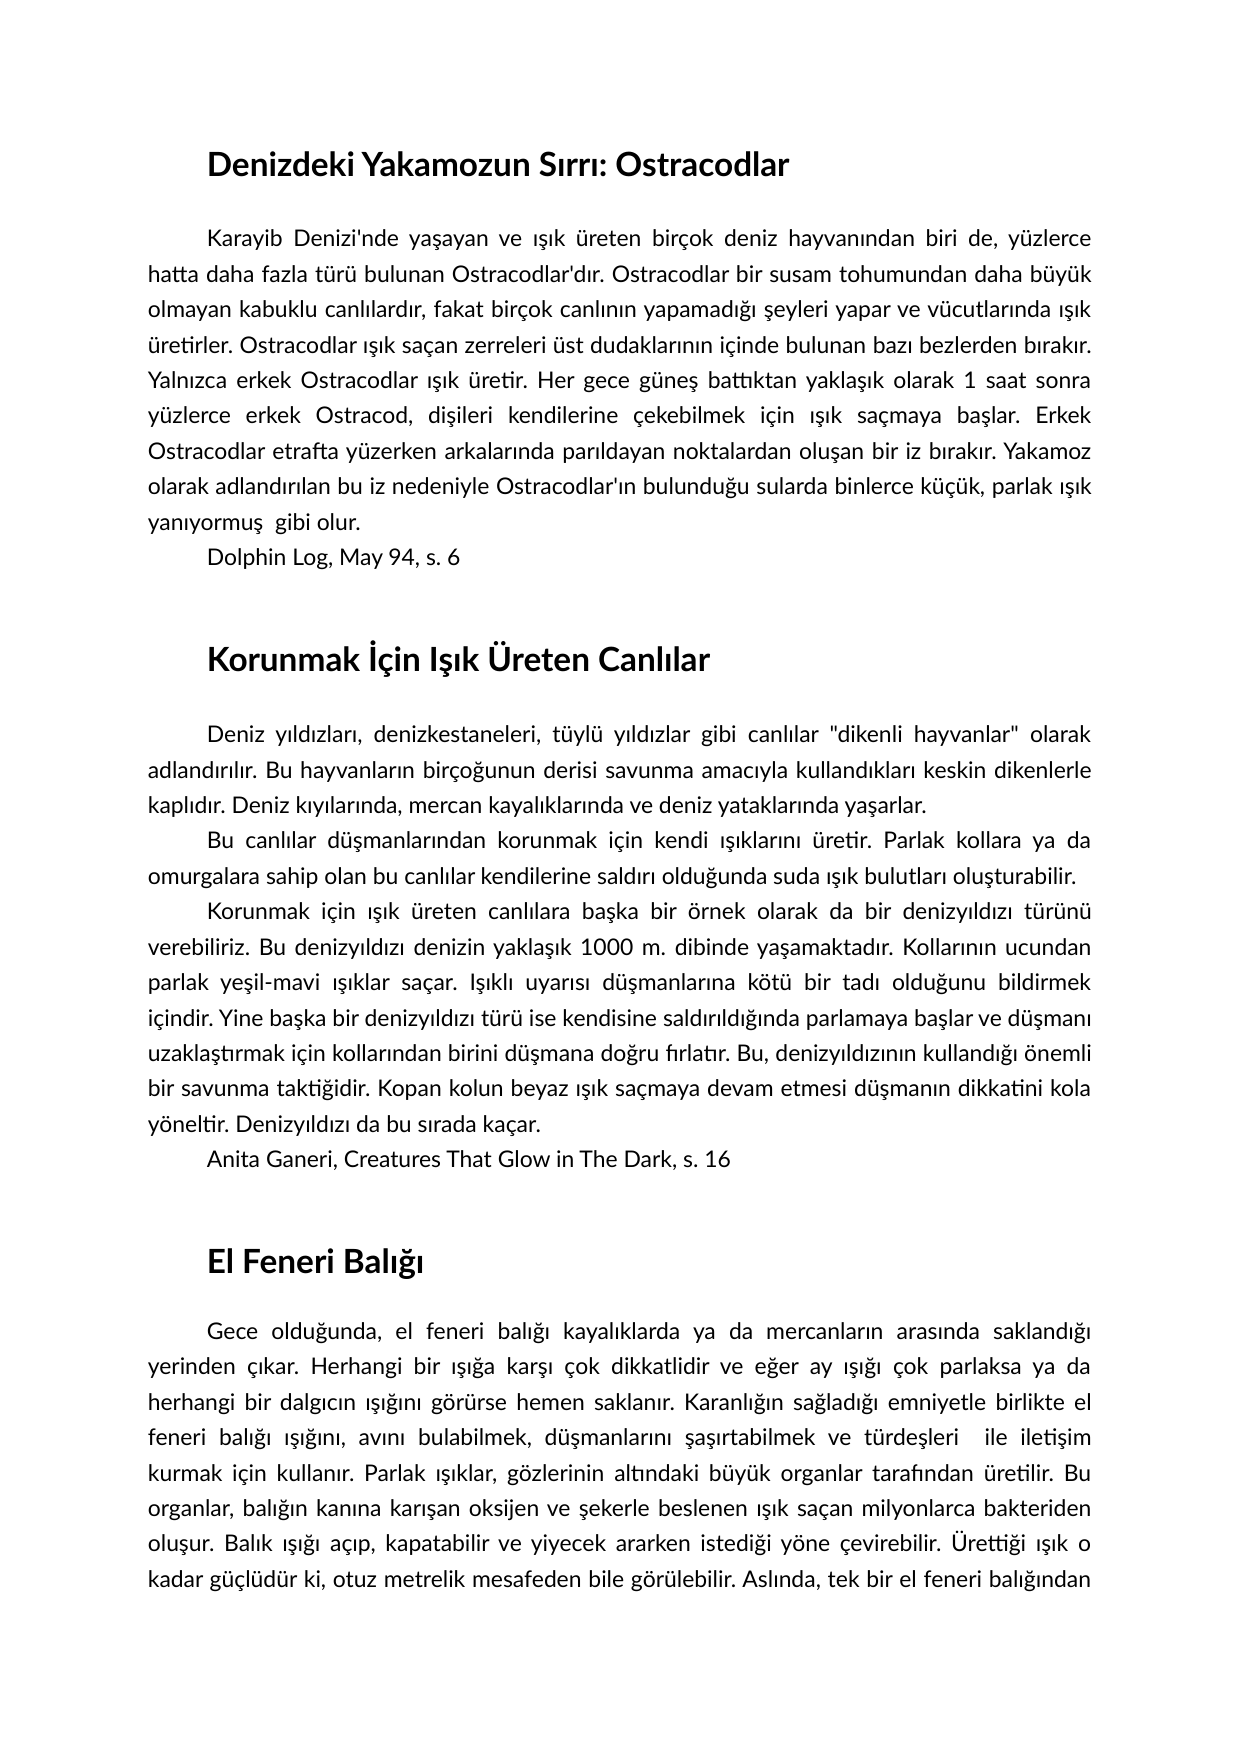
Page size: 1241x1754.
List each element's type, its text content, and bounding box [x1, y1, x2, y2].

subtitle Denizdeki Yakamozun Sırrı: Ostracodlar [207, 148, 1093, 183]
text Korunmak için ışık üreten canlılara başka bir örnek olarak da bir denizyıldızı türünü verebiliriz. Bu denizyıldızı denizin yaklaşık 1000 m. dibinde yaşamaktadır. Kollarının ucundan parlak yeşil-mavi ışıklar saçar. Işıklı uyarısı düşmanlarına kötü bir tadı olduğunu bildirmek içindir. Yine başka bir denizyıldızı türü ise kendisine saldırıldığında parlamaya başlar ve düşmanı uzaklaştırmak için kollarından birini düşmana doğru fırlatır. Bu, denizyıldızının kullandığı önemli bir savunma taktiğidir. Kopan kolun beyaz ışık saçmaya devam etmesi düşmanın dikkatini kola yöneltir. Denizyıldızı da bu sırada kaçar. [148, 891, 1093, 1139]
text Gece olduğunda, el feneri balığı kayalıklarda ya da mercanların arasında saklandığı yerinden çıkar. Herhangi bir ışığa karşı çok dikkatlidir ve eğer ay ışığı çok parlaksa ya da herhangi bir dalgıcın ışığını görürse hemen saklanır. Karanlığın sağladığı emniyetle birlikte el feneri balığı ışığını, avını bulabilmek, düşmanlarını şaşırtabilmek ve türdeşleri ile iletişim kurmak için kullanır. Parlak ışıklar, gözlerinin altındaki büyük organlar tarafından üretilir. Bu organlar, balığın kanına karışan oksijen ve şekerle beslenen ışık saçan milyonlarca bakteriden oluşur. Balık ışığı açıp, kapatabilir ve yiyecek ararken istediği yöne çevirebilir. Ürettiği ışık o kadar güçlüdür ki, otuz metrelik mesafeden bile görülebilir. Aslında, tek bir el feneri balığından [148, 1311, 1093, 1594]
text Anita Ganeri, Creatures That Glow in The Dark, s. 16 [148, 1139, 1093, 1175]
subtitle Korunmak İçin Işık Üreten Canlılar [148, 643, 1093, 679]
subtitle El Feneri Balığı [148, 1246, 1093, 1281]
text Bu canlılar düşmanlarından korunmak için kendi ışıklarını üretir. Parlak kollara ya da omurgalara sahip olan bu canlılar kendilerine saldırı olduğunda suda ışık bulutları oluşturabilir. [148, 821, 1093, 891]
text Deniz yıldızları, denizkestaneleri, tüylü yıldızlar gibi canlılar "dikenli hayvanlar" olarak adlandırılır. Bu hayvanların birçoğunun derisi savunma amacıyla kullandıkları keskin dikenlerle kaplıdır. Deniz kıyılarında, mercan kayalıklarında ve deniz yataklarında yaşarlar. [148, 714, 1093, 821]
text Dolphin Log, May 94, s. 6 [148, 537, 1093, 573]
text Karayib Denizi'nde yaşayan ve ışık üreten birçok deniz hayvanından biri de, yüzlerce hatta daha fazla türü bulunan Ostracodlar'dır. Ostracodlar bir susam tohumundan daha büyük olmayan kabuklu canlılardır, fakat birçok canlının yapamadığı şeyleri yapar ve vücutlarında ışık üretirler. Ostracodlar ışık saçan zerreleri üst dudaklarının içinde bulunan bazı bezlerden bırakır. Yalnızca erkek Ostracodlar ışık üretir. Her gece güneş battıktan yaklaşık olarak 1 saat sonra yüzlerce erkek Ostracod, dişileri kendilerine çekebilmek için ışık saçmaya başlar. Erkek Ostracodlar etrafta yüzerken arkalarında parıldayan noktalardan oluşan bir iz bırakır. Yakamoz olarak adlandırılan bu iz nedeniyle Ostracodlar'ın bulunduğu sularda binlerce küçük, parlak ışık yanıyormuş gibi olur. [148, 218, 1093, 537]
